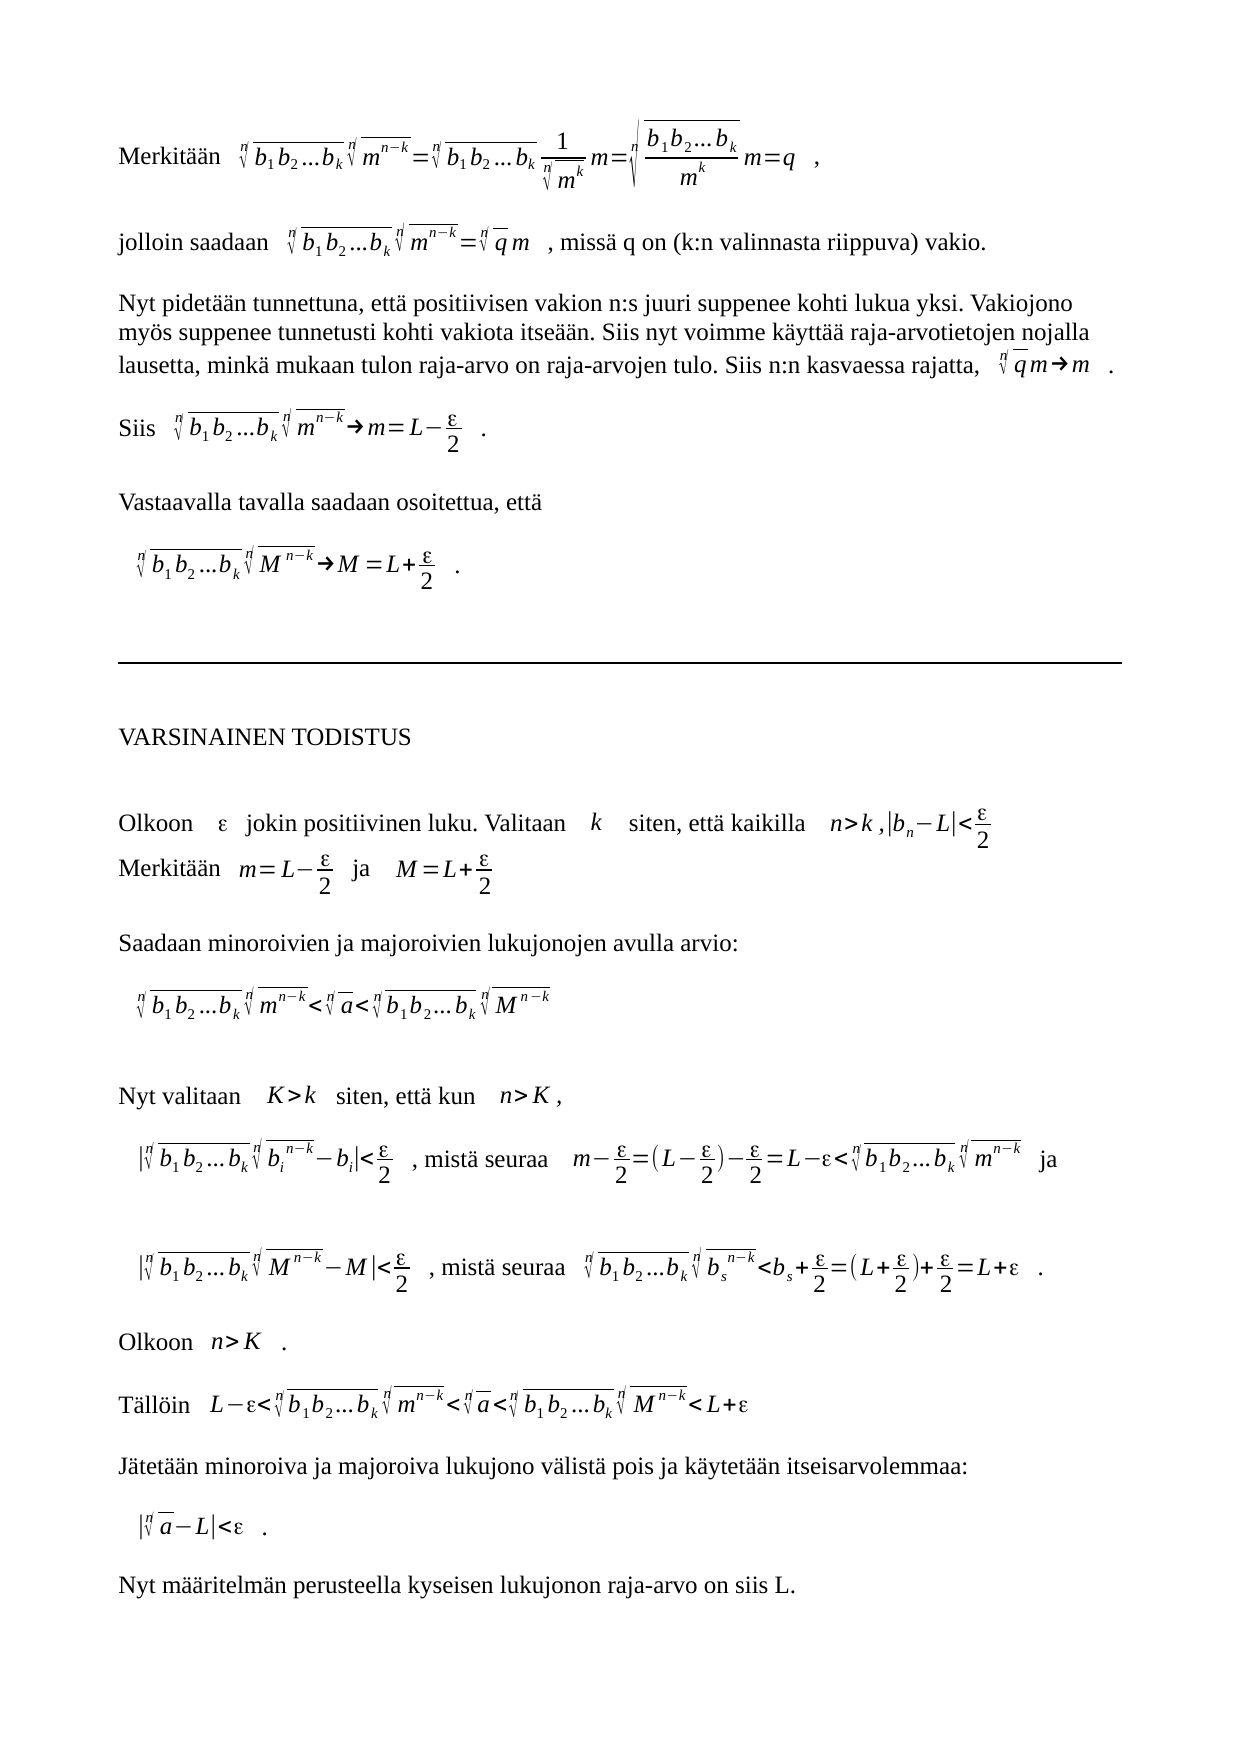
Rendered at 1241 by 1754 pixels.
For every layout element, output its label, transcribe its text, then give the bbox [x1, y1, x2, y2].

text jolloin saadaan, missä q on (k:n valinnasta riippuva) vakio. [118, 222, 1122, 260]
text Nyt määritelmän perusteella kyseisen lukujonon raja-arvo on siis L. [118, 1570, 1122, 1599]
text VARSINAINEN TODISTUS [118, 722, 1122, 750]
text Olkoon. [118, 1327, 1122, 1356]
text Merkitään, [118, 118, 1122, 193]
text Olkoon jokin positiivinen luku. Valitaan siten, että kaikilla [118, 808, 1122, 853]
text . [118, 1508, 1122, 1542]
text Vastaavalla tavalla saadaan osoitettua, että [118, 487, 1122, 516]
text Saadaan minoroivien ja majoroivien lukujonojen avulla arvio: [118, 928, 1122, 957]
text Merkitäänja [118, 853, 1122, 899]
text Siis. [118, 407, 1122, 458]
text . [118, 544, 1122, 596]
text Tällöin [118, 1384, 1122, 1422]
text , mistä seuraa ja [118, 1138, 1122, 1189]
text Nyt pidetään tunnettuna, että positiivisen vakion n:s juuri suppenee kohti lukua yksi. Vakiojono myös suppenee tunnetusti kohti vakiota itseään. Siis nyt voimme käyttää raja-arvotietojen nojalla lausetta, minkä mukaan tulon raja-arvo on raja-arvojen tulo. Siis n:n kasvaessa rajatta,. [118, 288, 1122, 378]
text Jätetään minoroiva ja majoroiva lukujono välistä pois ja käytetään itseisarvolemmaa: [118, 1451, 1122, 1480]
text Nyt valitaan siten, että kun [118, 1081, 1122, 1109]
text , mistä seuraa. [118, 1247, 1122, 1298]
